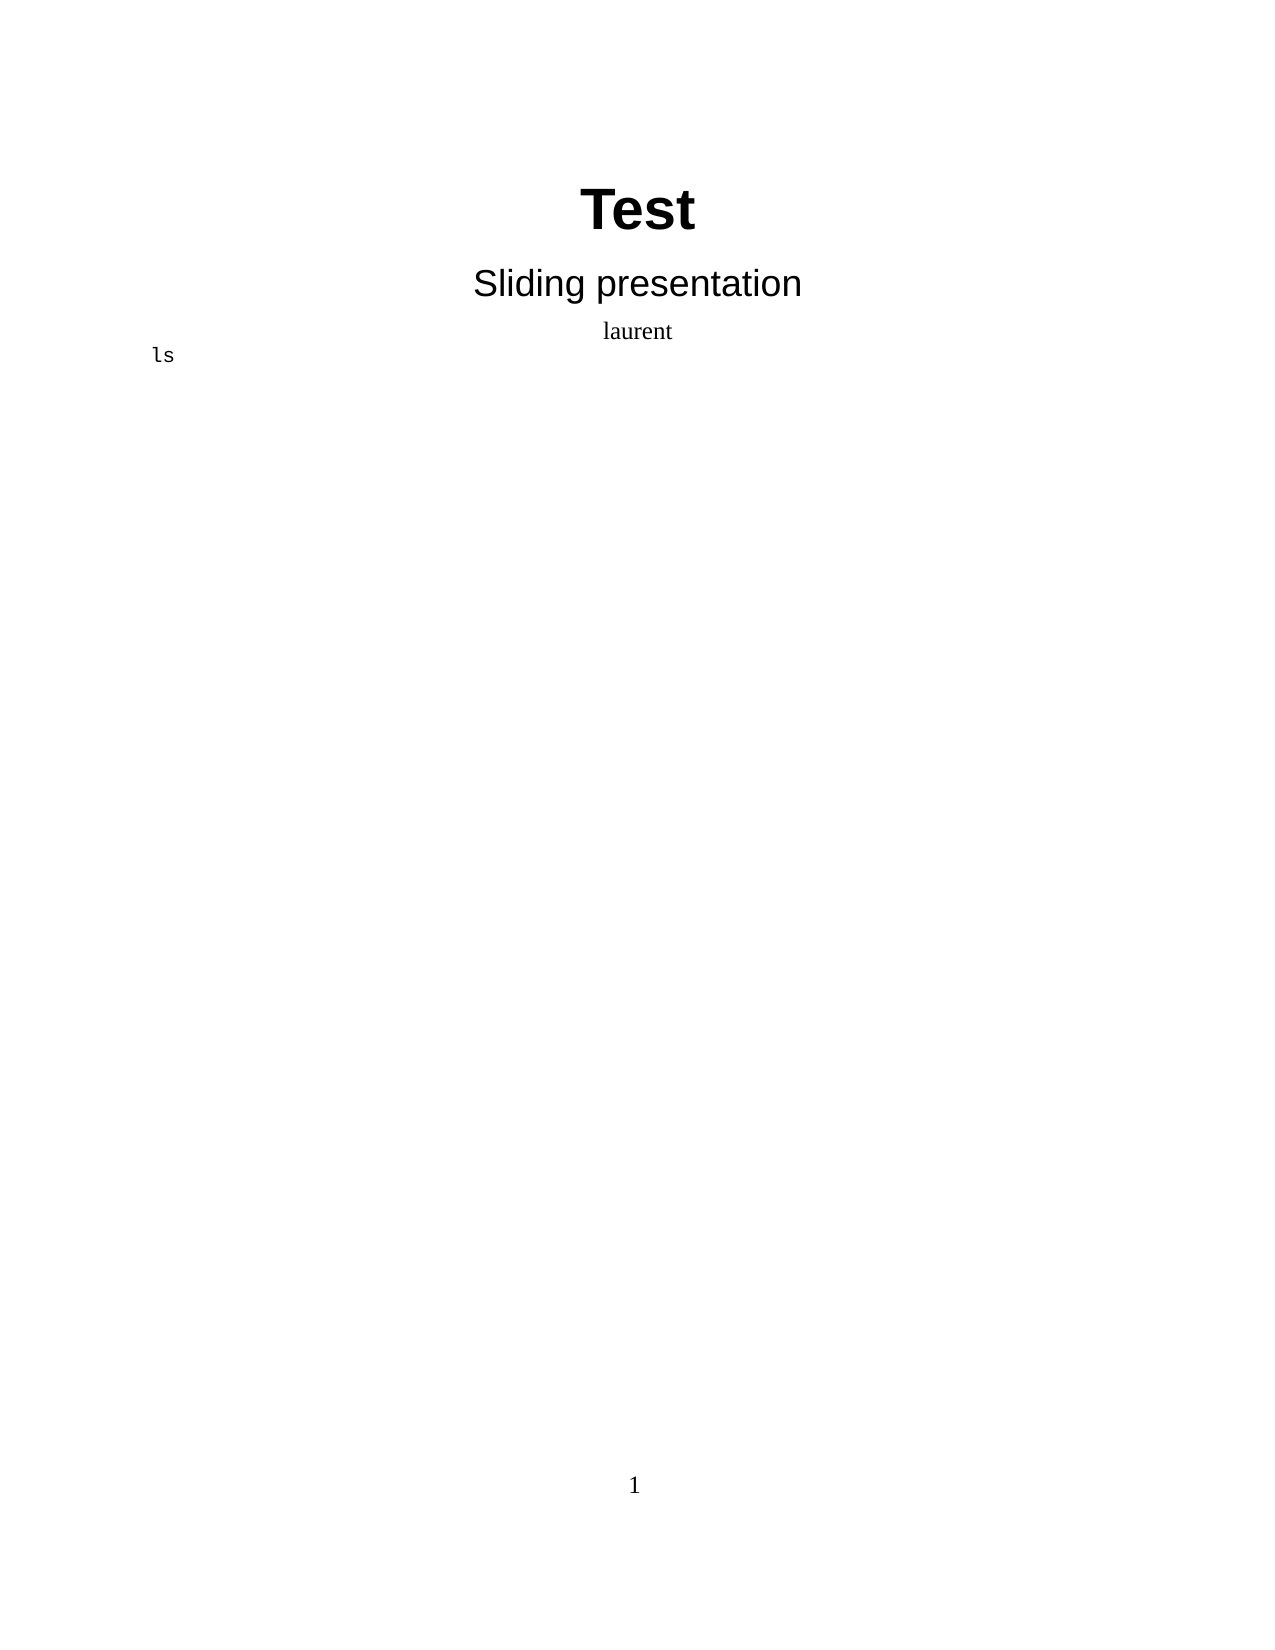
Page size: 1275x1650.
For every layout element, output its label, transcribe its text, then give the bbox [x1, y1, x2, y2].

text laurent [150, 316, 1125, 345]
subtitle Sliding presentation [150, 261, 1125, 304]
text ls [150, 345, 1125, 369]
title Test [150, 175, 1125, 242]
